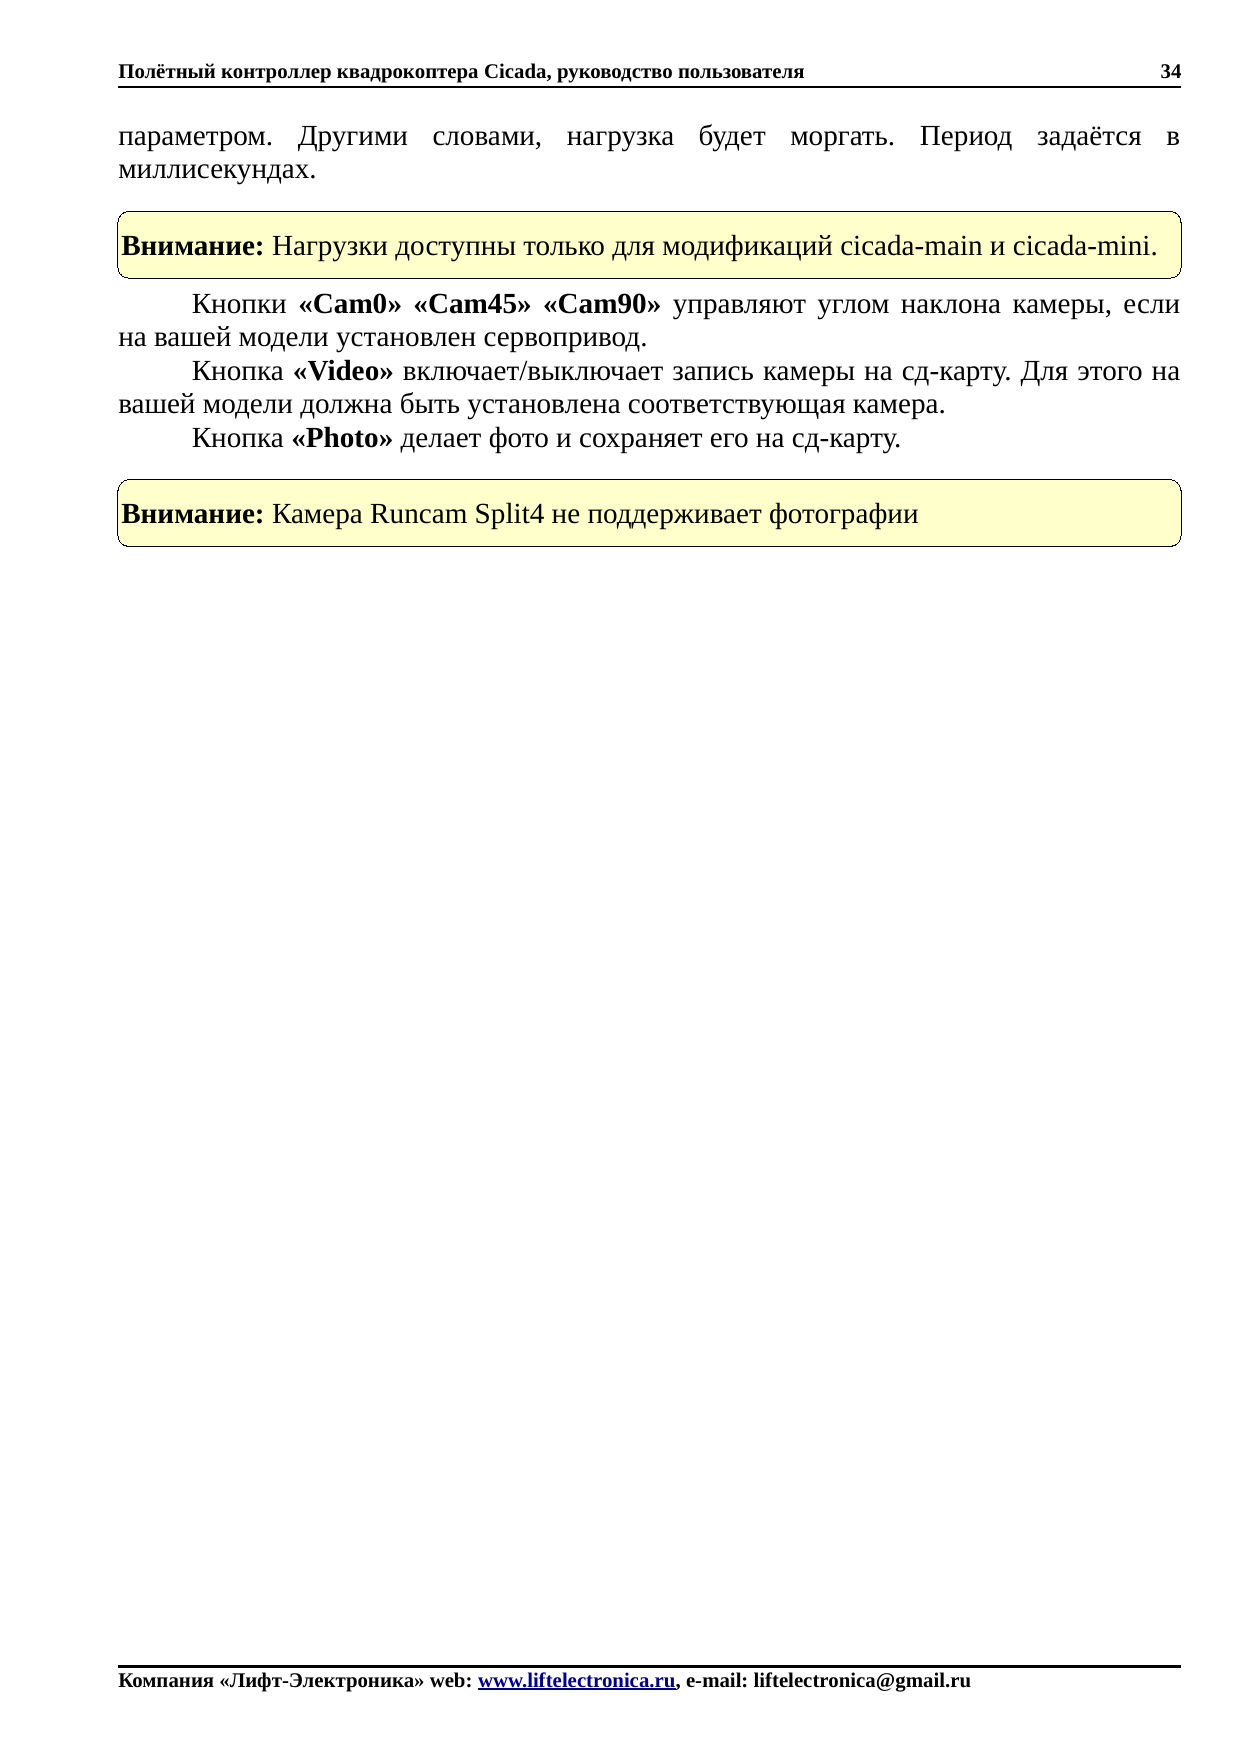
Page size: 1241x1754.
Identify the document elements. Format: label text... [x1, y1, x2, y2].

text Кнопки «Cam0» «Cam45» «Cam90» управляют углом наклона камеры, если на вашей модели установлен сервопривод. [118, 286, 1181, 353]
text Кнопка «Video» включает/выключает запись камеры на сд-карту. Для этого на вашей модели должна быть установлена соответствующая камера. [118, 353, 1181, 420]
text Кнопка «Photo» делает фото и сохраняет его на сд-карту. [118, 420, 1181, 453]
text параметром. Другими словами, нагрузка будет моргать. Период задаётся в миллисекундах. [118, 118, 1181, 185]
